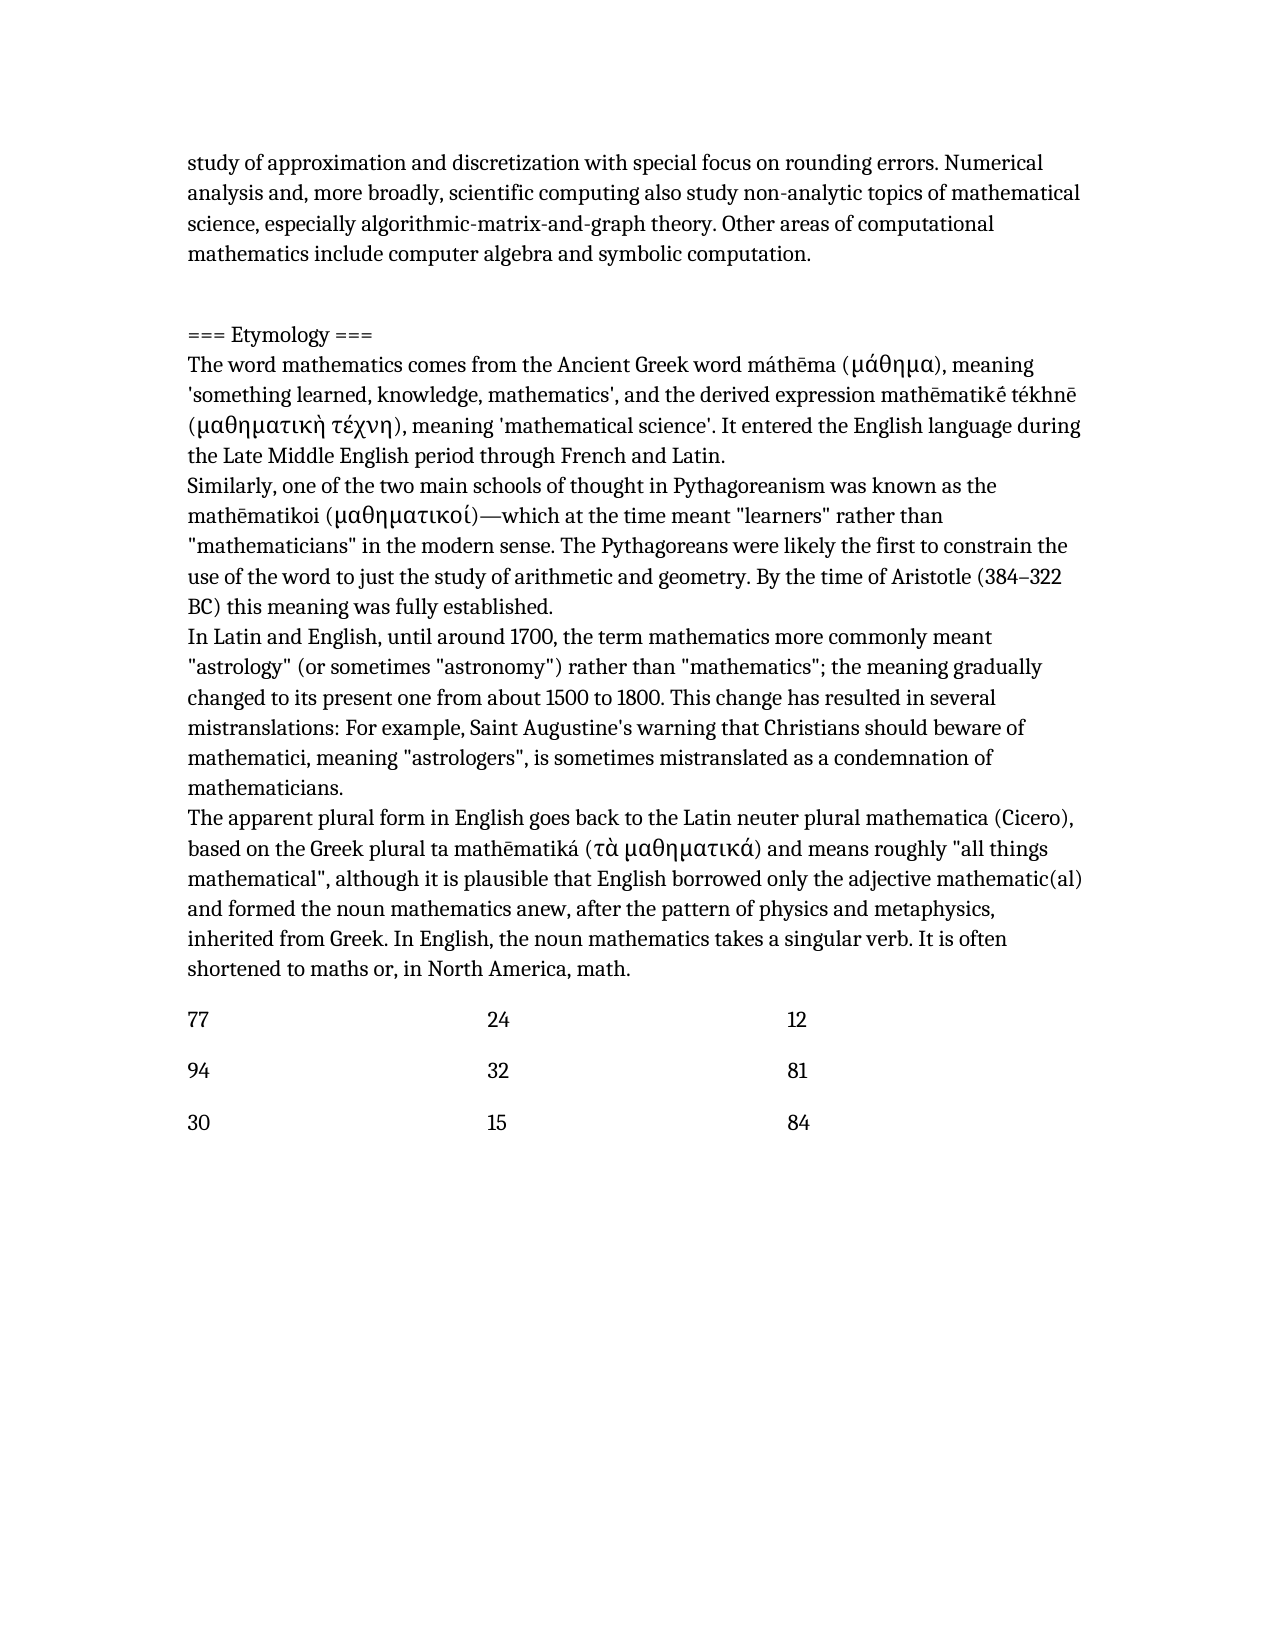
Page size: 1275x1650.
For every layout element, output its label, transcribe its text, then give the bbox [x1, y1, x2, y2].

table_header 77 [176, 1007, 476, 1058]
table_cell 84 [776, 1109, 1076, 1160]
table_cell 94 [176, 1058, 476, 1109]
table_cell 32 [476, 1058, 776, 1109]
table_cell 81 [776, 1058, 1076, 1109]
table_cell 30 [176, 1109, 476, 1160]
table_cell 15 [476, 1109, 776, 1160]
text study of approximation and discretization with special focus on rounding errors. Numerical analysis and, more broadly, scientific computing also study non-analytic topics of mathematical science, especially algorithmic-matrix-and-graph theory. Other areas of computational mathematics include computer algebra and symbolic computation. [187, 150, 1087, 267]
table_header 24 [476, 1007, 776, 1058]
text === Etymology === The word mathematics comes from the Ancient Greek word máthēma (μάθημα), meaning 'something learned, knowledge, mathematics', and the derived expression mathēmatikḗ tékhnē (μαθηματικὴ τέχνη), meaning 'mathematical science'. It entered the English language during the Late Middle English period through French and Latin. Similarly, one of the two main schools of thought in Pythagoreanism was known as the mathēmatikoi (μαθηματικοί)—which at the time meant "learners" rather than "mathematicians" in the modern sense. The Pythagoreans were likely the first to constrain the use of the word to just the study of arithmetic and geometry. By the time of Aristotle (384–322 BC) this meaning was fully established. In Latin and English, until around 1700, the term mathematics more commonly meant "astrology" (or sometimes "astronomy") rather than "mathematics"; the meaning gradually changed to its present one from about 1500 to 1800. This change has resulted in several mistranslations: For example, Saint Augustine's warning that Christians should beware of mathematici, meaning "astrologers", is sometimes mistranslated as a condemnation of mathematicians. The apparent plural form in English goes back to the Latin neuter plural mathematica (Cicero), based on the Greek plural ta mathēmatiká (τὰ μαθηματικά) and means roughly "all things mathematical", although it is plausible that English borrowed only the adjective mathematic(al) and formed the noun mathematics anew, after the pattern of physics and metaphysics, inherited from Greek. In English, the noun mathematics takes a singular verb. It is often shortened to maths or, in North America, math. [187, 292, 1087, 983]
table_header 12 [776, 1007, 1076, 1058]
